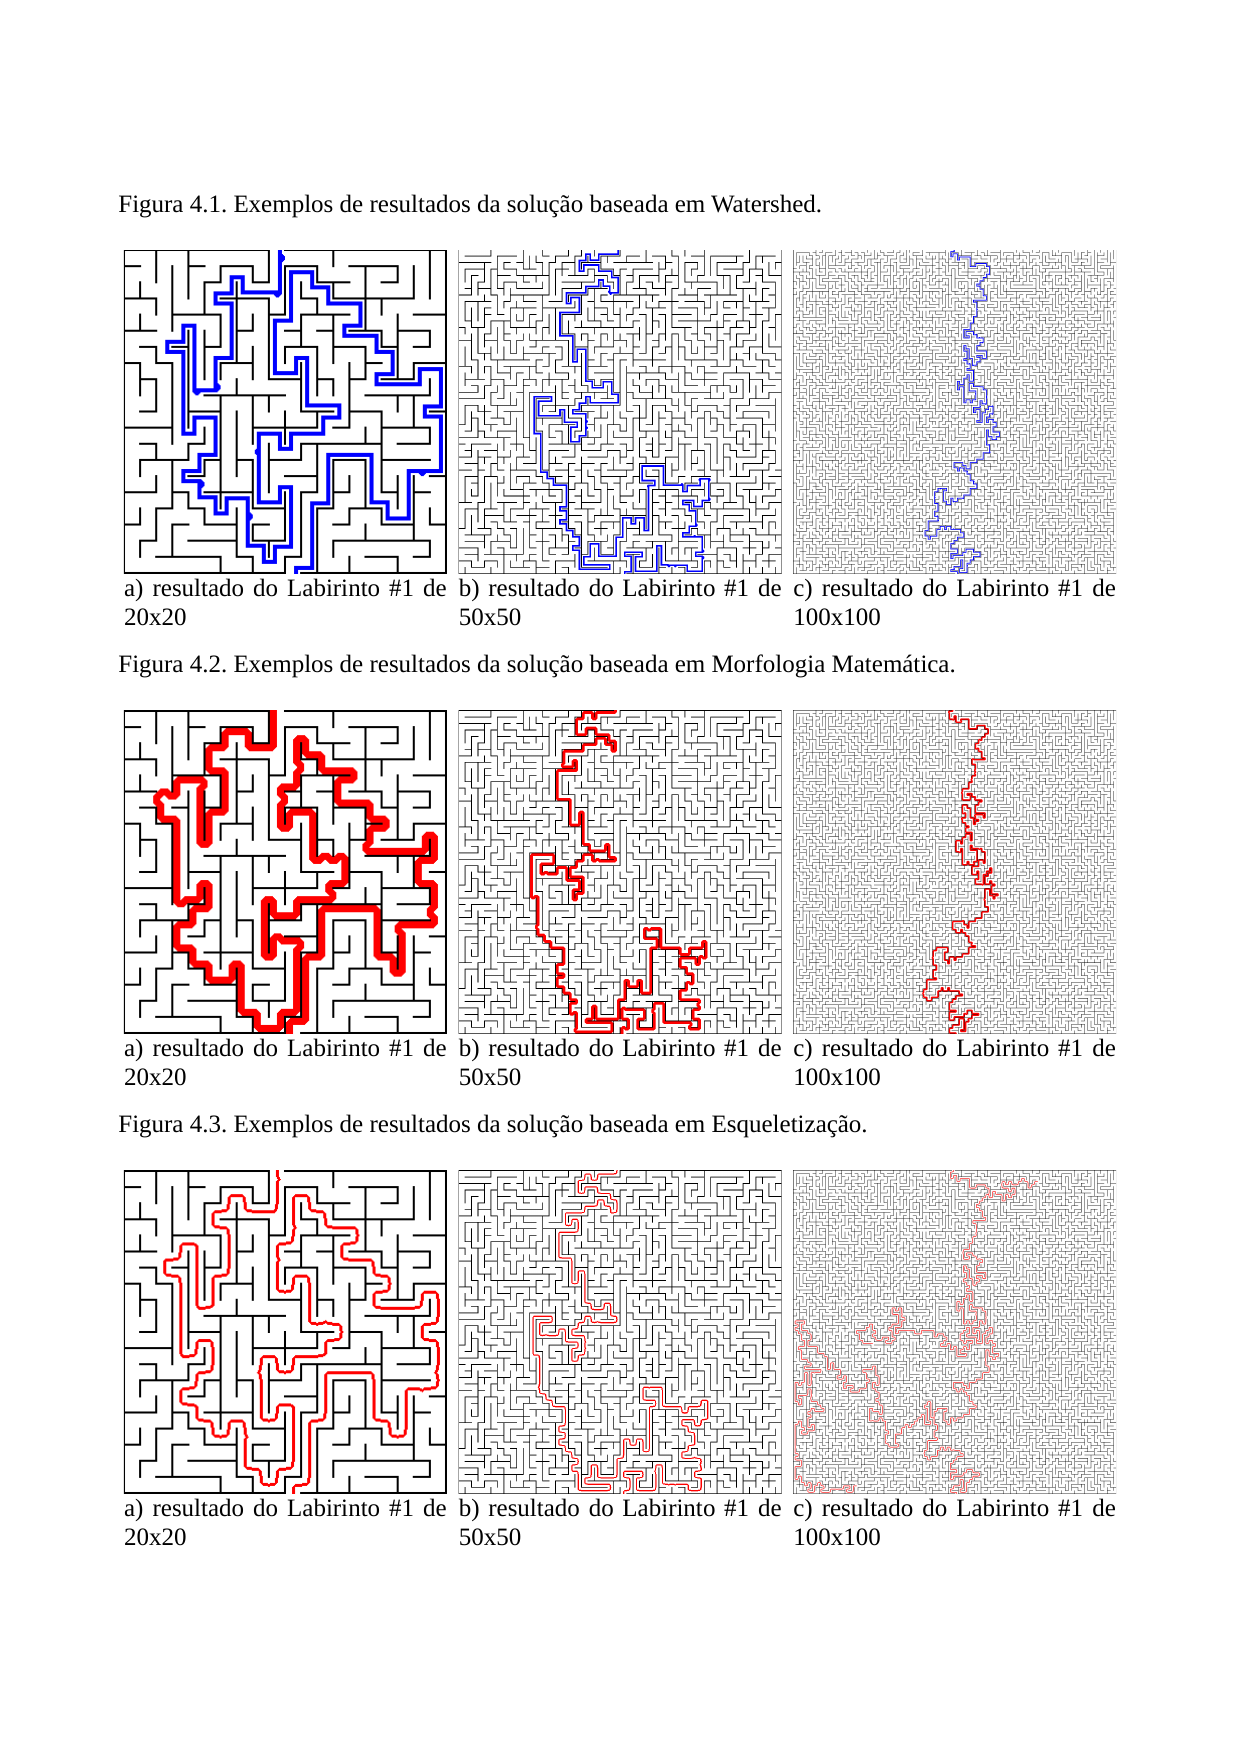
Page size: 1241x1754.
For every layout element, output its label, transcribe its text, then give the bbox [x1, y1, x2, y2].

picture [458, 250, 782, 574]
list Figura 4.3. Exemplos de resultados da solução baseada em Esqueletização. [118, 1109, 1122, 1138]
picture [793, 250, 1117, 574]
table_header c) resultado do Labirinto #1 de 100x100 [788, 1165, 1122, 1557]
picture [793, 710, 1117, 1034]
table_header b) resultado do Labirinto #1 de 50x50 [453, 1165, 787, 1557]
table_header a) resultado do Labirinto #1 de 20x20 [118, 704, 453, 1097]
picture [123, 1170, 447, 1494]
picture [793, 1170, 1117, 1494]
picture [458, 1170, 782, 1494]
table_header b) resultado do Labirinto #1 de 50x50 [453, 704, 787, 1097]
list Figura 4.1. Exemplos de resultados da solução baseada em Watershed. [118, 189, 1122, 217]
table_header c) resultado do Labirinto #1 de 100x100 [788, 244, 1122, 636]
table_header b) resultado do Labirinto #1 de 50x50 [453, 244, 787, 636]
table_header c) resultado do Labirinto #1 de 100x100 [788, 704, 1122, 1097]
picture [458, 710, 782, 1034]
list Figura 4.2. Exemplos de resultados da solução baseada em Morfologia Matemática. [118, 649, 1122, 678]
table_header a) resultado do Labirinto #1 de 20x20 [118, 244, 453, 636]
picture [123, 250, 447, 574]
table_header a) resultado do Labirinto #1 de 20x20 [118, 1165, 453, 1557]
picture [123, 710, 447, 1034]
